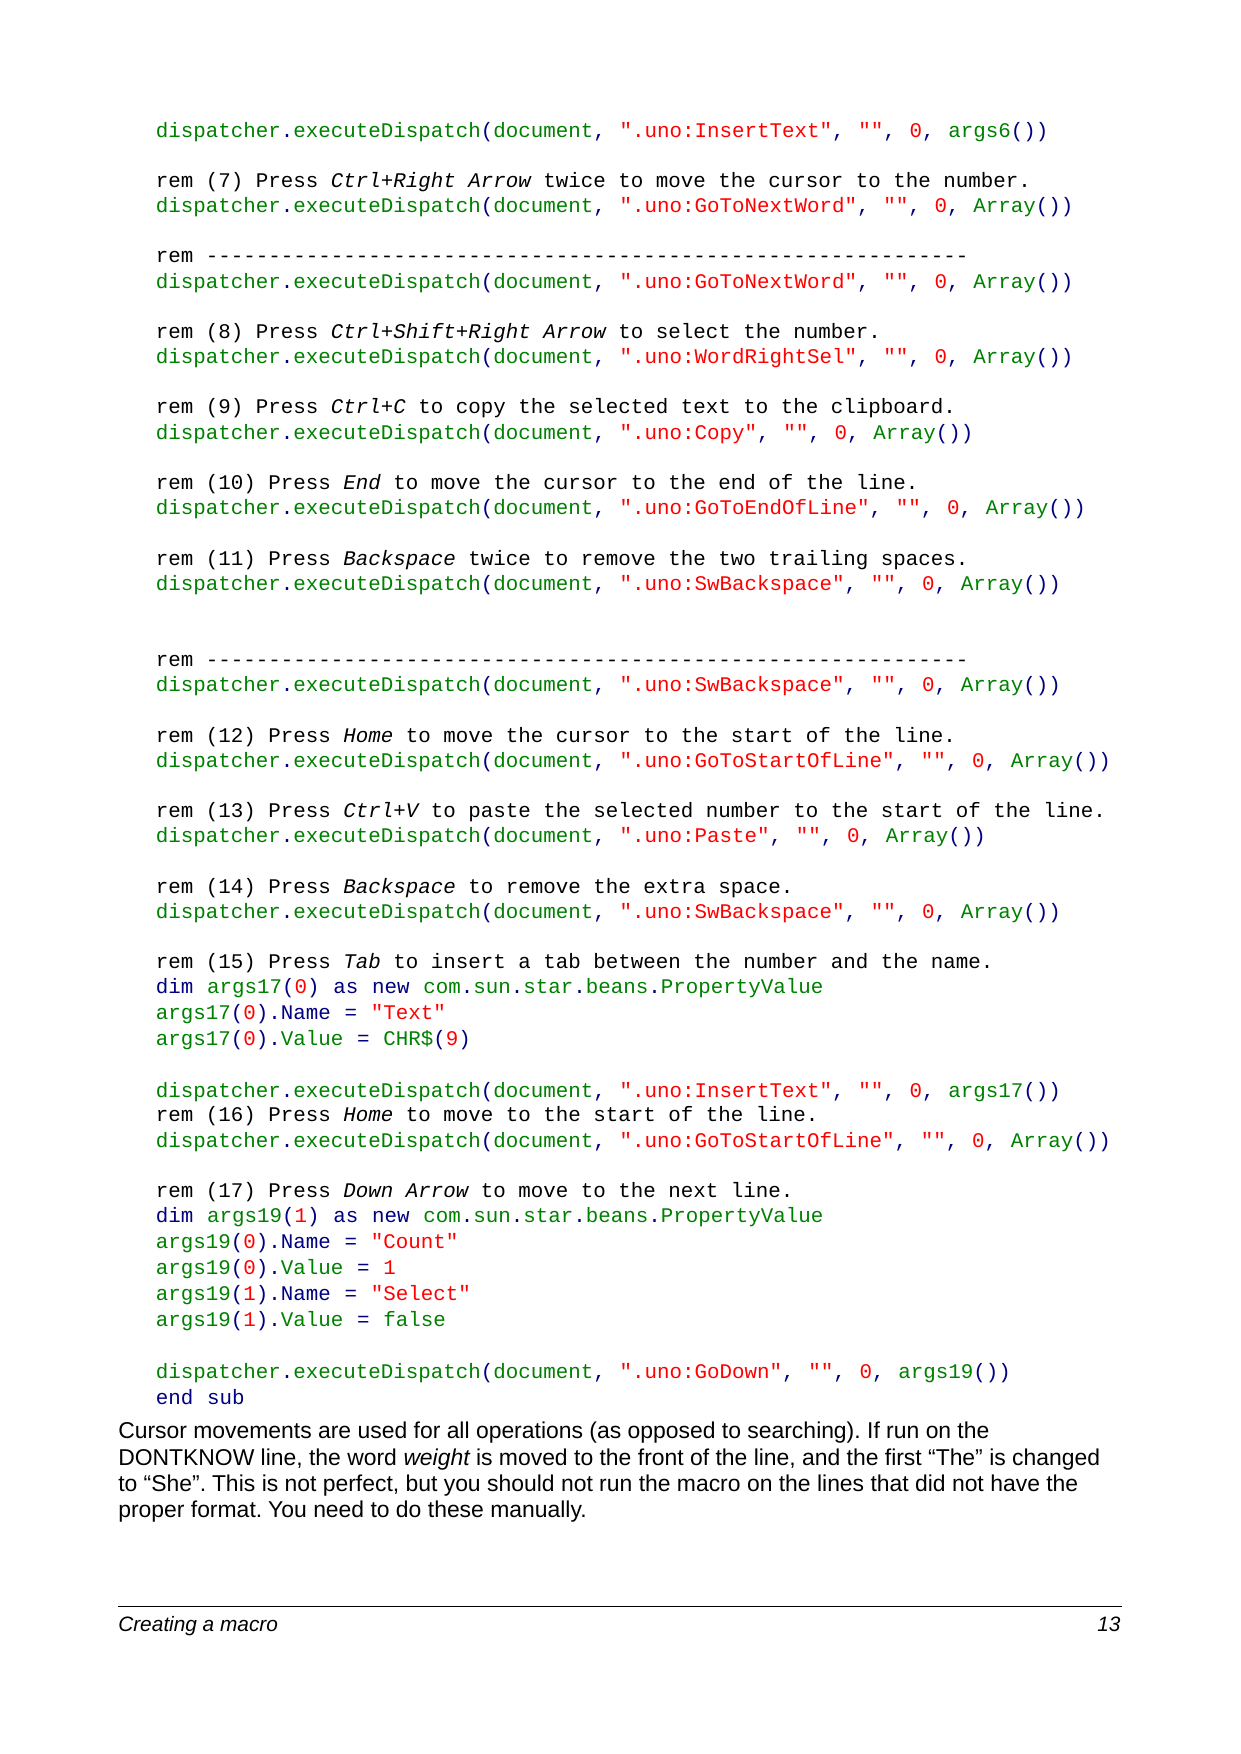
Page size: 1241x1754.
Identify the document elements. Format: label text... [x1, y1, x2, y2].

text rem (13) Press Ctrl+V to paste the selected number to the start of the line. [156, 800, 1122, 824]
text dispatcher.executeDispatch(document, ".uno:InsertText", "", 0, args6()) [156, 118, 1122, 144]
text dispatcher.executeDispatch(document, ".uno:SwBackspace", "", 0, Array()) [156, 571, 1122, 597]
text end sub [156, 1385, 1122, 1411]
text rem (14) Press Backspace to remove the extra space. [156, 876, 1122, 899]
text rem ------------------------------------------------------------- [156, 649, 1122, 673]
text dispatcher.executeDispatch(document, ".uno:GoToEndOfLine", "", 0, Array()) [156, 496, 1122, 522]
text rem (9) Press Ctrl+C to copy the selected text to the clipboard. [156, 397, 1122, 420]
text dispatcher.executeDispatch(document, ".uno:SwBackspace", "", 0, Array()) [156, 673, 1122, 699]
text rem (8) Press Ctrl+Shift+Right Arrow to select the number. [156, 321, 1122, 345]
text Cursor movements are used for all operations (as opposed to searching). If run on the DONTKNOW line, the word weight is moved to the front of the line, and the first “The” is changed to “She”. This is not perfect, but you should not run the macro on the lines that did not have the proper format. You need to do these manually. [118, 1417, 1122, 1523]
text rem (12) Press Home to move the cursor to the start of the line. [156, 724, 1122, 748]
text dispatcher.executeDispatch(document, ".uno:GoToNextWord", "", 0, Array()) [156, 269, 1122, 295]
text dispatcher.executeDispatch(document, ".uno:GoToStartOfLine", "", 0, Array()) [156, 748, 1122, 774]
text args17(0).Value = CHR$(9) [156, 1027, 1122, 1053]
text rem (10) Press End to move the cursor to the end of the line. [156, 472, 1122, 496]
text dispatcher.executeDispatch(document, ".uno:GoToStartOfLine", "", 0, Array()) [156, 1128, 1122, 1154]
text dim args19(1) as new com.sun.star.beans.PropertyValue [156, 1204, 1122, 1229]
text rem (15) Press Tab to insert a tab between the number and the name. [156, 951, 1122, 975]
text dispatcher.executeDispatch(document, ".uno:WordRightSel", "", 0, Array()) [156, 345, 1122, 371]
text args19(0).Value = 1 [156, 1256, 1122, 1281]
text args17(0).Name = "Text" [156, 1001, 1122, 1027]
text dispatcher.executeDispatch(document, ".uno:GoDown", "", 0, args19()) [156, 1359, 1122, 1385]
text dispatcher.executeDispatch(document, ".uno:InsertText", "", 0, args17()) [156, 1078, 1122, 1104]
text dispatcher.executeDispatch(document, ".uno:SwBackspace", "", 0, Array()) [156, 899, 1122, 925]
text rem (17) Press Down Arrow to move to the next line. [156, 1180, 1122, 1204]
text dispatcher.executeDispatch(document, ".uno:Copy", "", 0, Array()) [156, 420, 1122, 446]
text args19(1).Name = "Select" [156, 1281, 1122, 1307]
text dim args17(0) as new com.sun.star.beans.PropertyValue [156, 975, 1122, 1001]
text dispatcher.executeDispatch(document, ".uno:Paste", "", 0, Array()) [156, 824, 1122, 850]
text rem (7) Press Ctrl+Right Arrow twice to move the cursor to the number. [156, 170, 1122, 194]
text args19(1).Value = false [156, 1307, 1122, 1333]
text args19(0).Name = "Count" [156, 1229, 1122, 1256]
text rem (11) Press Backspace twice to remove the two trailing spaces. [156, 548, 1122, 571]
text dispatcher.executeDispatch(document, ".uno:GoToNextWord", "", 0, Array()) [156, 194, 1122, 219]
text rem (16) Press Home to move to the start of the line. [156, 1104, 1122, 1128]
text rem ------------------------------------------------------------- [156, 246, 1122, 269]
